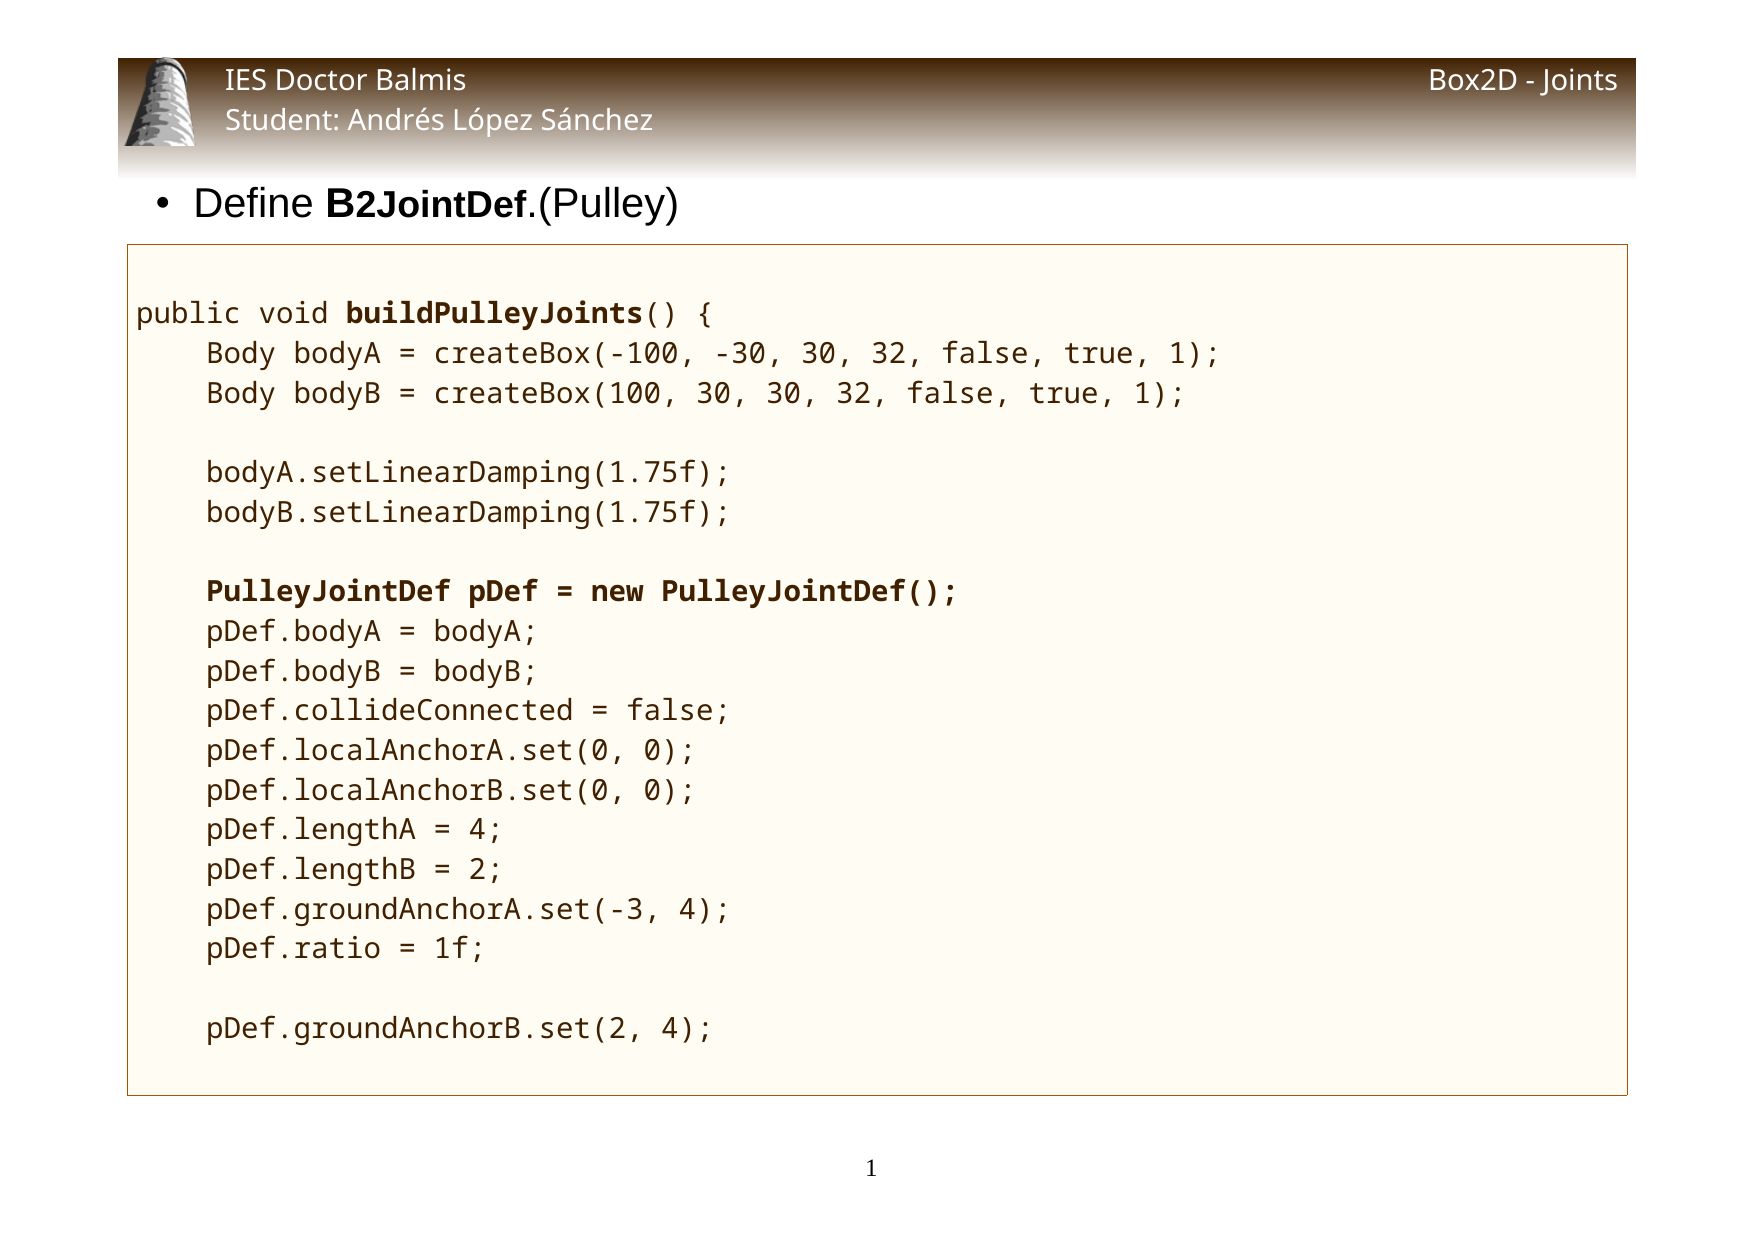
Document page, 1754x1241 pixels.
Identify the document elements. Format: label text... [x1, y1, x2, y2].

picture [121, 57, 202, 146]
list Define B2JointDef.(Pulley) [156, 178, 1636, 226]
text public void buildPulleyJoints() { Body bodyA = createBox(-100, -30, 30, 32, false, true, 1); Body bodyB = createBox(100, 30, 30, 32, false, true, 1); bodyA.setLinearDamping(1.75f); bodyB.setLinearDamping(1.75f); PulleyJointDef pDef = new PulleyJointDef(); pDef.bodyA = bodyA; pDef.bodyB = bodyB; pDef.collideConnected = false; pDef.localAnchorA.set(0, 0); pDef.localAnchorB.set(0, 0); pDef.lengthA = 4; pDef.lengthB = 2; pDef.groundAnchorA.set(-3, 4); pDef.ratio = 1f; pDef.groundAnchorB.set(2, 4); [128, 245, 1627, 1095]
